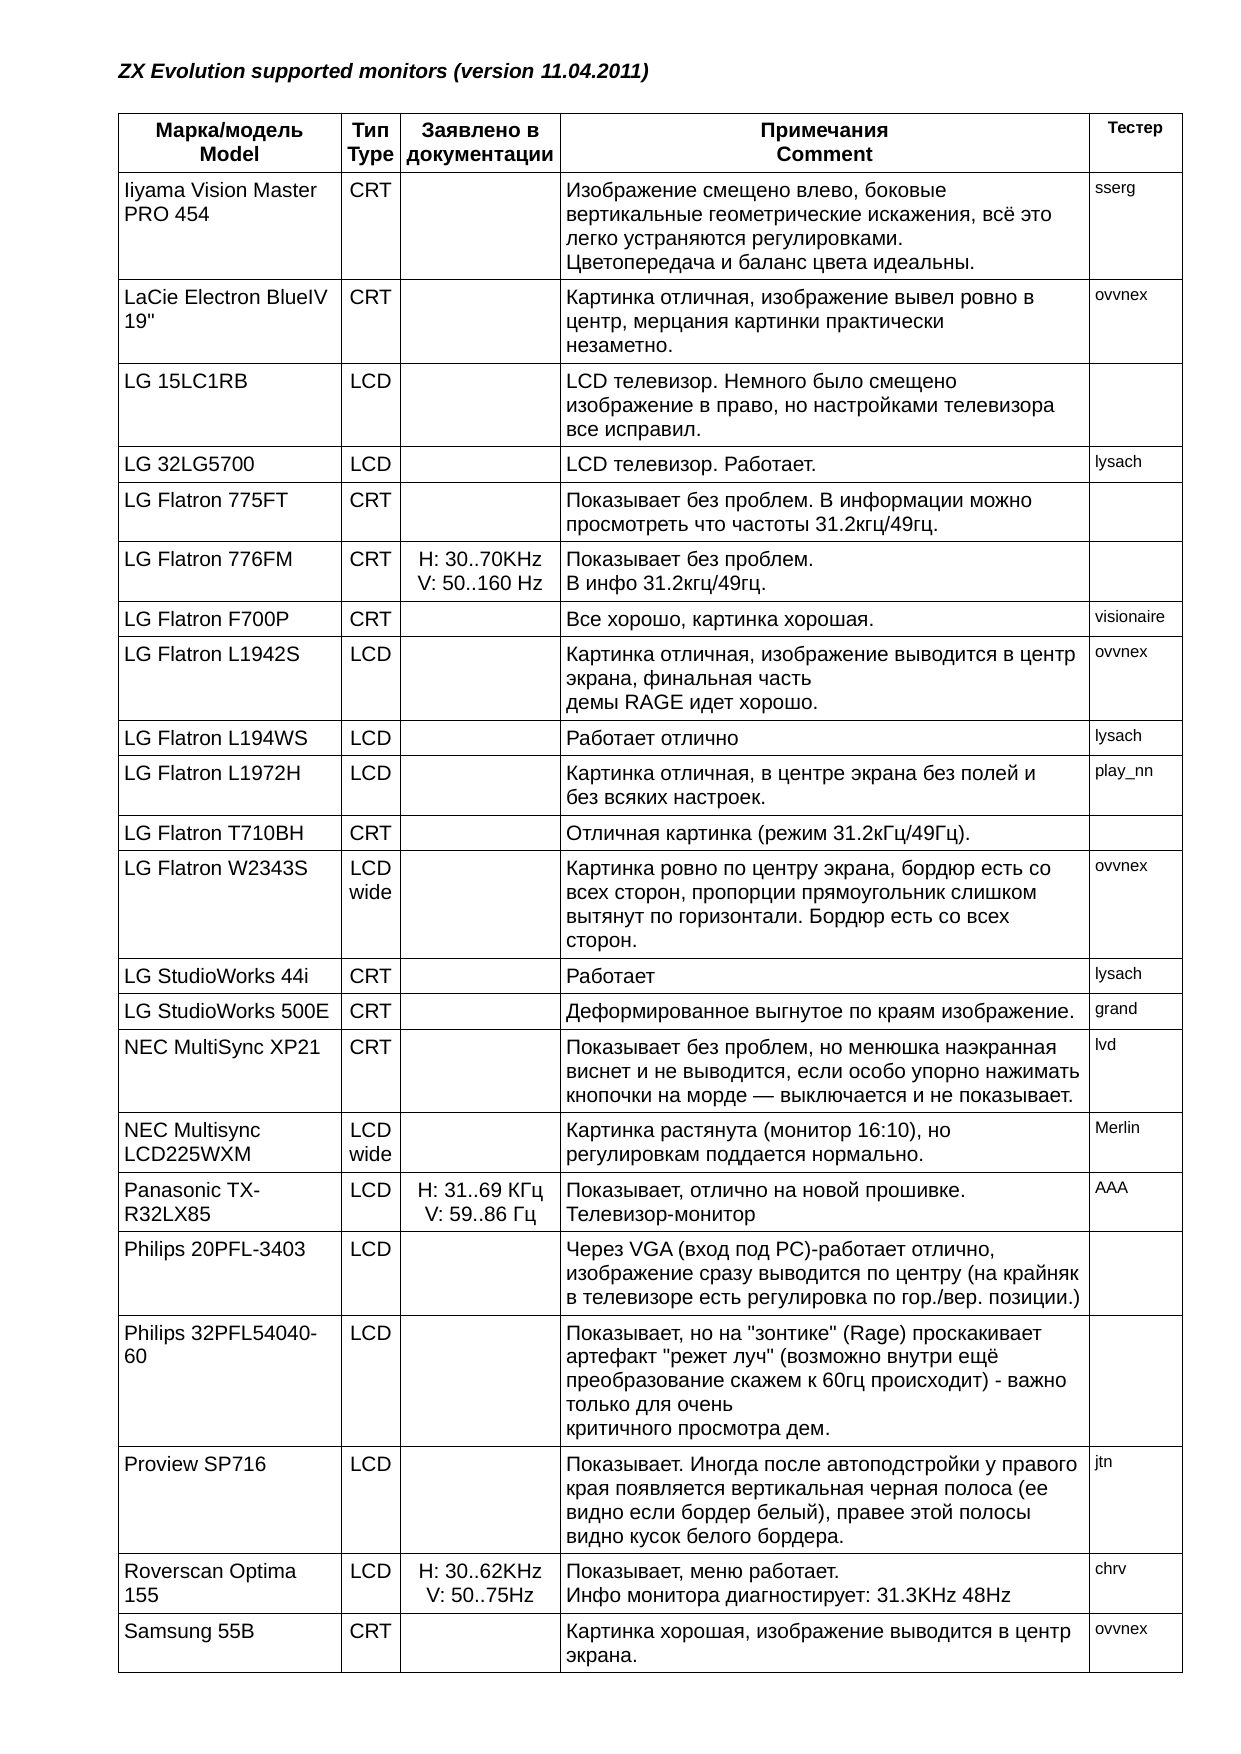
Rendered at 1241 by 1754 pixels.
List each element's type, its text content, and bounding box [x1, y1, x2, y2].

table_cell LCD wide [342, 1113, 400, 1172]
table_cell [1090, 816, 1182, 850]
table_cell LG 32LG5700 [119, 447, 341, 482]
table_cell LCD [342, 1173, 400, 1231]
table_cell [401, 364, 560, 446]
table_cell sserg [1090, 173, 1182, 279]
table_cell Roverscan Optima 155 [119, 1554, 341, 1613]
table_cell [1090, 1316, 1182, 1446]
table_cell H: 30..62KHz V: 50..75Hz [401, 1554, 560, 1613]
table_cell LCD [342, 1554, 400, 1613]
table_cell [1090, 483, 1182, 541]
table_cell [401, 1316, 560, 1446]
table_cell LCD [342, 1316, 400, 1446]
table_cell [401, 483, 560, 541]
table_cell LG Flatron 776FM [119, 542, 341, 601]
table_cell [1090, 1232, 1182, 1314]
table_cell lysach [1090, 959, 1182, 993]
table_cell LG StudioWorks 44i [119, 959, 341, 993]
table_cell Показывает, отлично на новой прошивке. Телевизор-монитор [561, 1173, 1089, 1231]
table_cell grand [1090, 994, 1182, 1029]
table_cell LG Flatron F700P [119, 602, 341, 636]
table_cell Samsung 55B [119, 1614, 341, 1672]
table_cell Proview SP716 [119, 1447, 341, 1553]
table_cell CRT [342, 542, 400, 601]
table_cell Работает отлично [561, 721, 1089, 755]
table_cell LCD [342, 1232, 400, 1314]
table_cell LCD [342, 447, 400, 482]
table_cell [401, 602, 560, 636]
table_cell [401, 816, 560, 850]
table_cell LCD [342, 1447, 400, 1553]
table_cell Показывает, но на "зонтике" (Rage) проскакивает артефакт "режет луч" (возможно внутри ещё преобразование скажем к 60гц происходит) - важно только для очень критичного просмотра дем. [561, 1316, 1089, 1446]
table_cell [1090, 364, 1182, 446]
table_cell Отличная картинка (режим 31.2кГц/49Гц). [561, 816, 1089, 850]
table_cell [401, 721, 560, 755]
table_cell ovvnex [1090, 1614, 1182, 1672]
table_cell LCD [342, 637, 400, 720]
table_cell ovvnex [1090, 637, 1182, 720]
table_cell CRT [342, 602, 400, 636]
table_cell lvd [1090, 1030, 1182, 1112]
table_cell [401, 173, 560, 279]
table_cell [401, 1113, 560, 1172]
table_cell CRT [342, 816, 400, 850]
table_cell Картинка хорошая, изображение выводится в центр экрана. [561, 1614, 1089, 1672]
table_cell LG Flatron L194WS [119, 721, 341, 755]
table_cell [401, 1030, 560, 1112]
table_cell Картинка отличная, в центре экрана без полей и без всяких настроек. [561, 756, 1089, 815]
table_cell Показывает без проблем. В информации можно просмотреть что частоты 31.2кгц/49гц. [561, 483, 1089, 541]
table_cell CRT [342, 483, 400, 541]
table_cell Картинка ровно по центру экрана, бордюр есть со всех сторон, пропорции прямоугольник слишком вытянут по горизонтали. Бордюр есть со всех сторон. [561, 851, 1089, 958]
table_cell Philips 20PFL-3403 [119, 1232, 341, 1314]
table_cell ovvnex [1090, 851, 1182, 958]
table_cell play_nn [1090, 756, 1182, 815]
table_cell AAA [1090, 1173, 1182, 1231]
table_cell H: 30..70KHz V: 50..160 Hz [401, 542, 560, 601]
table_cell [1090, 542, 1182, 601]
table_cell [401, 637, 560, 720]
table_cell [401, 447, 560, 482]
table_cell Показывает. Иногда после автоподстройки у правого края появляется вертикальная черная полоса (ее видно если бордер белый), правее этой полосы видно кусок белого бордера. [561, 1447, 1089, 1553]
table_cell ovvnex [1090, 280, 1182, 363]
table_header Марка/модель Model [119, 114, 341, 172]
table_cell LCD [342, 364, 400, 446]
table_cell lysach [1090, 447, 1182, 482]
table_cell LCD wide [342, 851, 400, 958]
table_cell LG Flatron L1942S [119, 637, 341, 720]
table_cell Показывает без проблем. В инфо 31.2кгц/49гц. [561, 542, 1089, 601]
table_cell [401, 851, 560, 958]
table_cell Картинка отличная, изображение выводится в центр экрана, финальная часть демы RAGE идет хорошо. [561, 637, 1089, 720]
table_cell LCD телевизор. Работает. [561, 447, 1089, 482]
table_cell Через VGA (вход под PC)-работает отлично, изображение сразу выводится по центру (на крайняк в телевизоре есть регулировка по гор./вер. позиции.) [561, 1232, 1089, 1314]
table_cell [401, 959, 560, 993]
table_cell Деформированное выгнутое по краям изображение. [561, 994, 1089, 1029]
table_cell NEC MultiSync XP21 [119, 1030, 341, 1112]
table_cell [401, 1447, 560, 1553]
table_cell LCD [342, 721, 400, 755]
table_cell CRT [342, 1030, 400, 1112]
table_header Примечания Comment [561, 114, 1089, 172]
table_cell LCD [342, 756, 400, 815]
table_cell LG StudioWorks 500E [119, 994, 341, 1029]
table_cell Показывает без проблем, но менюшка наэкранная виснет и не выводится, если особо упорно нажимать кнопочки на морде — выключается и не показывает. [561, 1030, 1089, 1112]
table_cell Картинка растянута (монитор 16:10), но регулировкам поддается нормально. [561, 1113, 1089, 1172]
table_cell Panasonic TX-R32LX85 [119, 1173, 341, 1231]
table_cell jtn [1090, 1447, 1182, 1553]
table_cell Изображение смещено влево, боковые вертикальные геометрические искажения, всё это легко устраняются регулировками. Цветопередача и баланс цвета идеальны. [561, 173, 1089, 279]
table_cell [401, 994, 560, 1029]
table_cell LG Flatron T710BH [119, 816, 341, 850]
table_cell Картинка отличная, изображение вывел ровно в центр, мерцания картинки практически незаметно. [561, 280, 1089, 363]
table_cell LG Flatron L1972H [119, 756, 341, 815]
table_cell CRT [342, 994, 400, 1029]
table_cell H: 31..69 КГц V: 59..86 Гц [401, 1173, 560, 1231]
table_cell [401, 280, 560, 363]
table_cell LG Flatron W2343S [119, 851, 341, 958]
table_cell Показывает, меню работает. Инфо монитора диагностирует: 31.3KHz 48Hz [561, 1554, 1089, 1613]
table_cell visionaire [1090, 602, 1182, 636]
table_cell chrv [1090, 1554, 1182, 1613]
table_cell LG 15LC1RB [119, 364, 341, 446]
table_cell CRT [342, 1614, 400, 1672]
table_cell Все хорошо, картинка хорошая. [561, 602, 1089, 636]
table_cell CRT [342, 173, 400, 279]
table_cell Philips 32PFL54040-60 [119, 1316, 341, 1446]
table_cell CRT [342, 959, 400, 993]
table_cell CRT [342, 280, 400, 363]
table_header Тестер [1090, 114, 1182, 172]
table_cell LG Flatron 775FT [119, 483, 341, 541]
table_cell Iiyama Vision Master PRO 454 [119, 173, 341, 279]
table_cell NEC Multisync LCD225WXM [119, 1113, 341, 1172]
table_header Тип Type [342, 114, 400, 172]
table_header Заявлено в документации [401, 114, 560, 172]
table_cell LaCie Electron BlueIV 19" [119, 280, 341, 363]
table_cell LCD телевизор. Немного было смещено изображение в право, но настройками телевизора все исправил. [561, 364, 1089, 446]
table_cell Merlin [1090, 1113, 1182, 1172]
table_cell lysach [1090, 721, 1182, 755]
table_cell [401, 1232, 560, 1314]
table_cell [401, 756, 560, 815]
table_cell Работает [561, 959, 1089, 993]
table_cell [401, 1614, 560, 1672]
